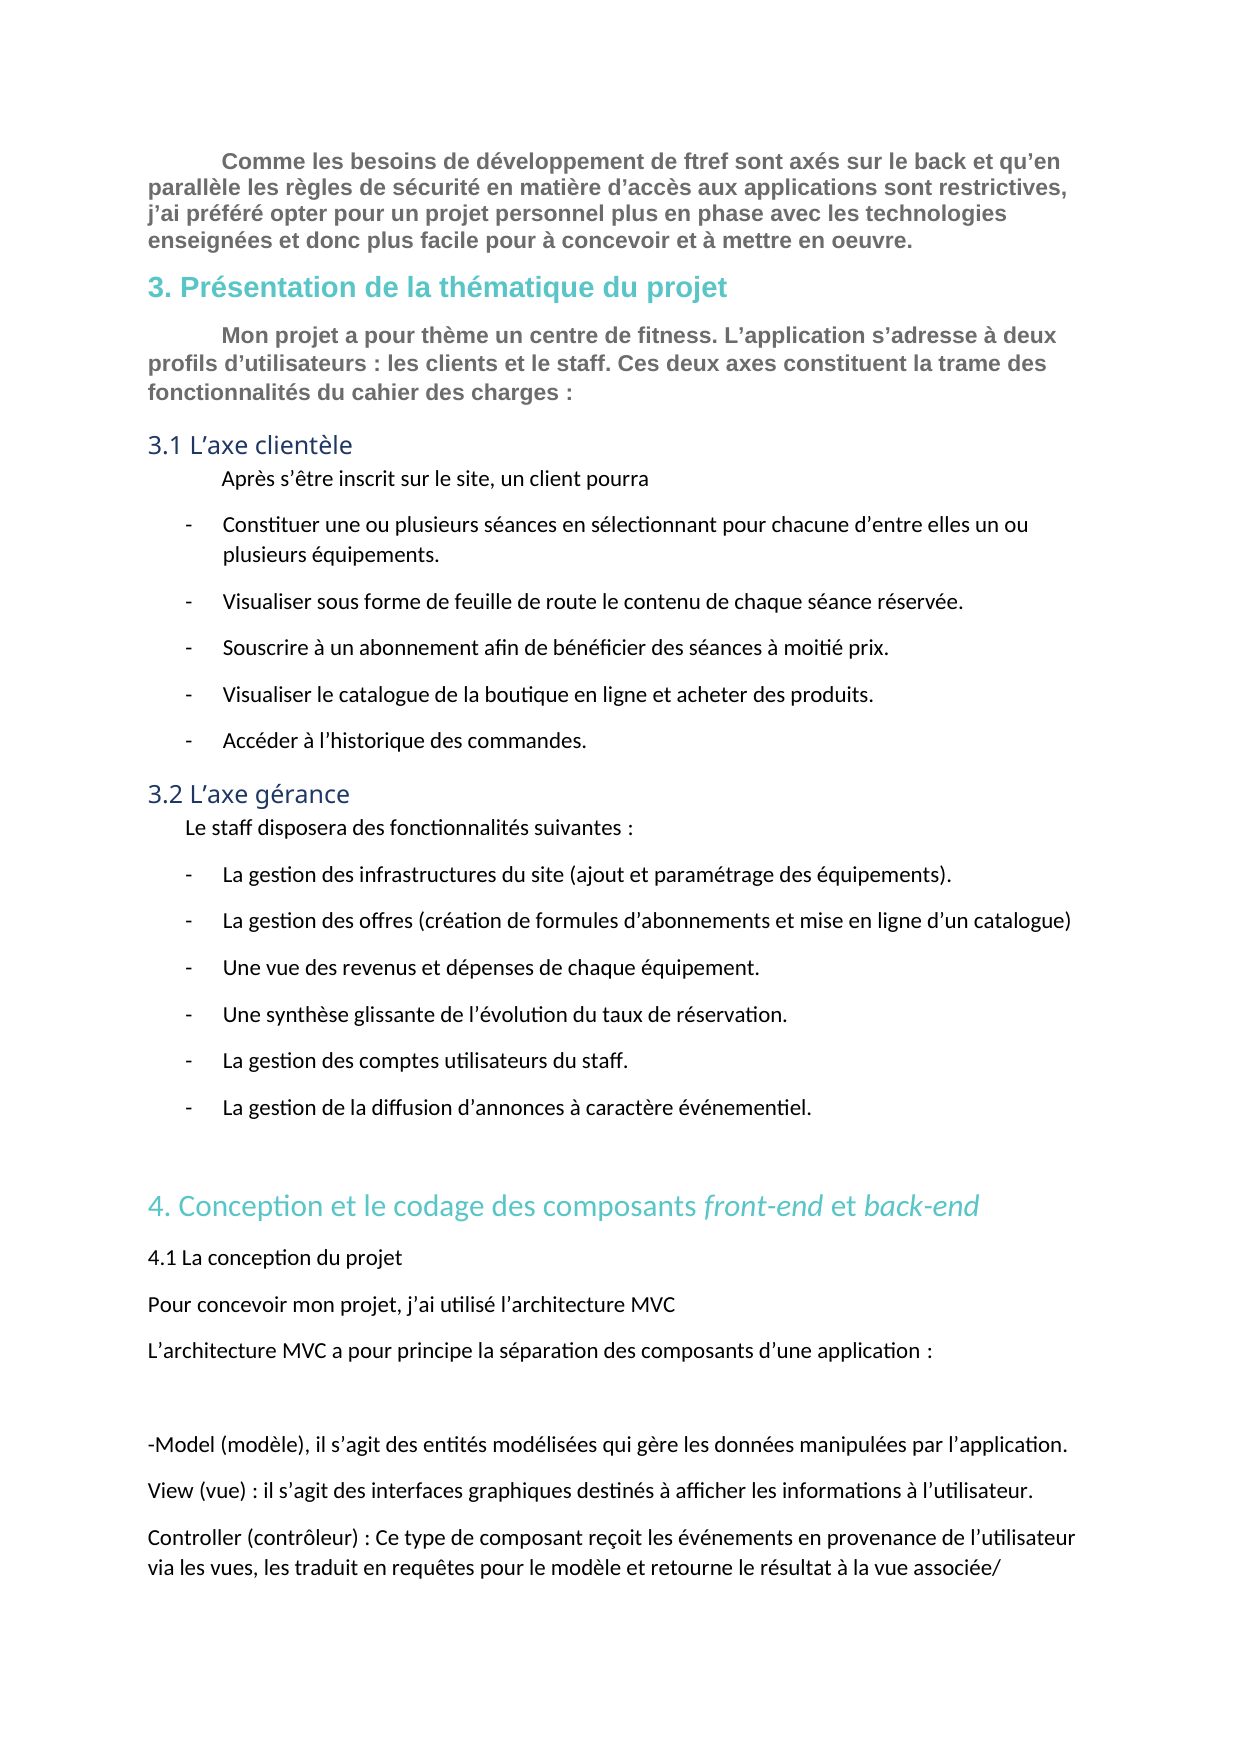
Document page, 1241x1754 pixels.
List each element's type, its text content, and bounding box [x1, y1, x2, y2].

subtitle 3.1 L’axe clientèle [148, 427, 1093, 461]
list Visualiser le catalogue de la boutique en ligne et acheter des produits. [185, 680, 1093, 708]
list Une synthèse glissante de l’évolution du taux de réservation. [185, 1000, 1093, 1028]
text Après s’être inscrit sur le site, un client pourra [185, 464, 1093, 492]
list La gestion des infrastructures du site (ajout et paramétrage des équipements). [185, 860, 1093, 888]
list Visualiser sous forme de feuille de route le contenu de chaque séance réservée. [185, 587, 1093, 615]
text Comme les besoins de développement de ftref sont axés sur le back et qu’en parallèle les règles de sécurité en matière d’accès aux applications sont restrictives, j’ai préféré opter pour un projet personnel plus en phase avec les technologies enseignées et donc plus facile pour à concevoir et à mettre en oeuvre. [148, 148, 1093, 253]
list Constituer une ou plusieurs séances en sélectionnant pour chacune d’entre elles un ou plusieurs équipements. [185, 510, 1093, 568]
list Pour concevoir mon projet, j’ai utilisé l’architecture MVC [148, 1290, 1093, 1318]
list 4.1 La conception du projet [148, 1243, 1093, 1271]
text L’architecture MVC a pour principe la séparation des composants d’une application : [148, 1337, 1093, 1364]
list La gestion des offres (création de formules d’abonnements et mise en ligne d’un catalogue) [185, 907, 1093, 935]
text Le staff disposera des fonctionnalités suivantes : [148, 813, 1093, 842]
text Mon projet a pour thème un centre de fitness. L’application s’adresse à deux profils d’utilisateurs : les clients et le staff. Ces deux axes constituent la trame des fonctionnalités du cahier des charges : [148, 322, 1093, 405]
list La gestion des comptes utilisateurs du staff. [185, 1046, 1093, 1074]
subtitle 3.2 L’axe gérance [148, 777, 1093, 811]
text Controller (contrôleur) : Ce type de composant reçoit les événements en provenance de l’utilisateur via les vues, les traduit en requêtes pour le modèle et retourne le résultat à la vue associée/ [148, 1523, 1093, 1581]
text View (vue) : il s’agit des interfaces graphiques destinés à afficher les informations à l’utilisateur. [148, 1476, 1093, 1504]
subtitle 3. Présentation de la thématique du projet [148, 270, 1093, 303]
list Souscrire à un abonnement afin de bénéficier des séances à moitié prix. [185, 633, 1093, 661]
text 4. Conception et le codage des composants front-end et back-end [148, 1186, 1093, 1224]
text -Model (modèle), il s’agit des entités modélisées qui gère les données manipulées par l’application. [148, 1430, 1093, 1458]
list Accéder à l’historique des commandes. [185, 726, 1093, 754]
list Une vue des revenus et dépenses de chaque équipement. [185, 953, 1093, 981]
list La gestion de la diffusion d’annonces à caractère événementiel. [185, 1093, 1093, 1121]
